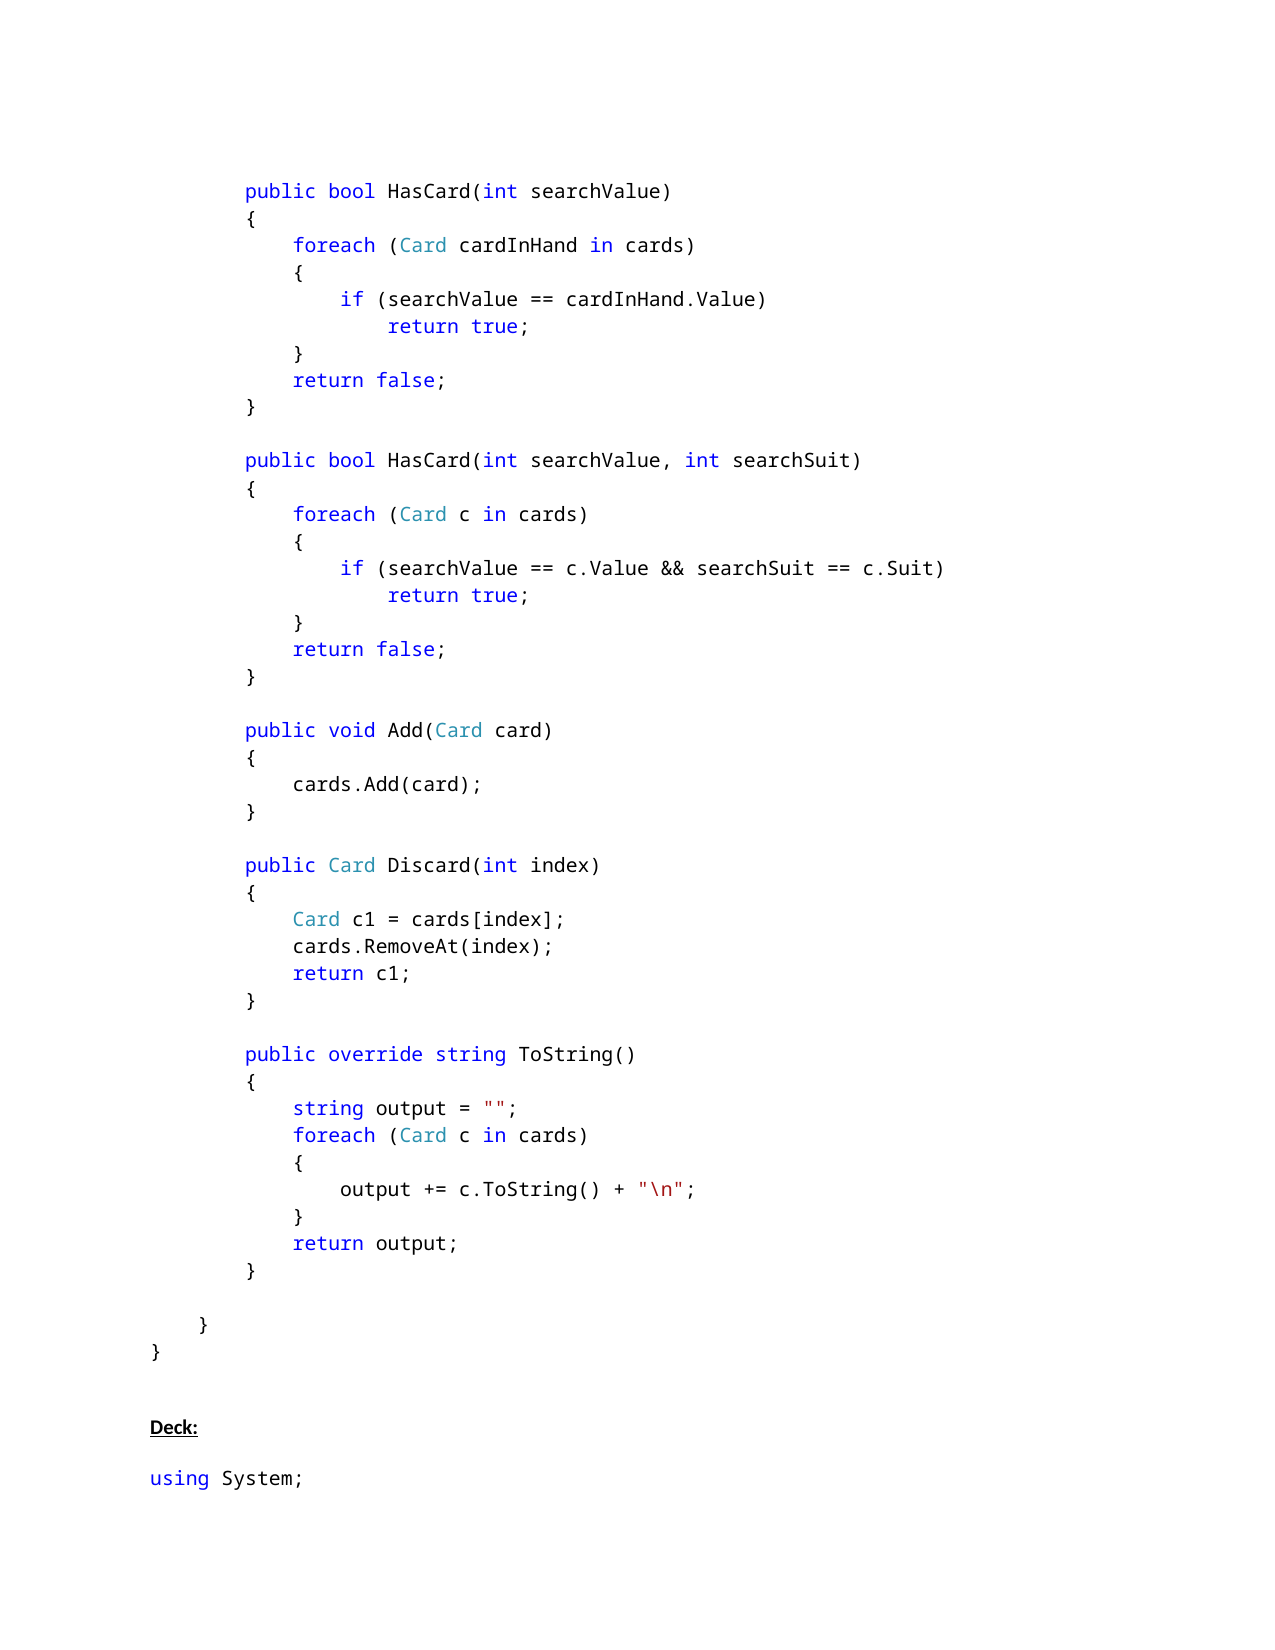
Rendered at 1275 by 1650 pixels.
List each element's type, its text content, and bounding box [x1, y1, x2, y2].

text public void Add(Card card) [150, 717, 1125, 743]
text public bool HasCard(int searchValue) [150, 177, 1125, 204]
text public bool HasCard(int searchValue, int searchSuit) [150, 447, 1125, 474]
text cards.Add(card); [150, 771, 1125, 797]
text foreach (Card c in cards) [150, 501, 1125, 528]
text Card c1 = cards[index]; [150, 905, 1125, 932]
text { [150, 878, 1125, 905]
text return true; [150, 312, 1125, 339]
text return false; [150, 636, 1125, 663]
text } [150, 986, 1125, 1013]
text } [150, 609, 1125, 636]
text return c1; [150, 959, 1125, 986]
text } [150, 339, 1125, 366]
text } [150, 1310, 1125, 1337]
text { [150, 743, 1125, 771]
text cards.RemoveAt(index); [150, 932, 1125, 959]
text using System; [150, 1464, 1125, 1491]
text } [150, 393, 1125, 420]
text { [150, 1148, 1125, 1175]
text { [150, 1067, 1125, 1094]
text return false; [150, 366, 1125, 393]
text if (searchValue == c.Value && searchSuit == c.Suit) [150, 555, 1125, 582]
text if (searchValue == cardInHand.Value) [150, 285, 1125, 312]
text } [150, 663, 1125, 689]
text { [150, 258, 1125, 285]
text } [150, 1202, 1125, 1229]
text public override string ToString() [150, 1040, 1125, 1067]
text output += c.ToString() + "\n"; [150, 1175, 1125, 1202]
text { [150, 204, 1125, 231]
text public Card Discard(int index) [150, 851, 1125, 878]
text foreach (Card cardInHand in cards) [150, 231, 1125, 258]
text { [150, 474, 1125, 501]
text foreach (Card c in cards) [150, 1121, 1125, 1148]
text return output; [150, 1229, 1125, 1256]
text string output = ""; [150, 1094, 1125, 1121]
text { [150, 528, 1125, 555]
text } [150, 1337, 1125, 1364]
text } [150, 1256, 1125, 1283]
text return true; [150, 582, 1125, 609]
text } [150, 797, 1125, 824]
text Deck: [150, 1414, 1125, 1439]
